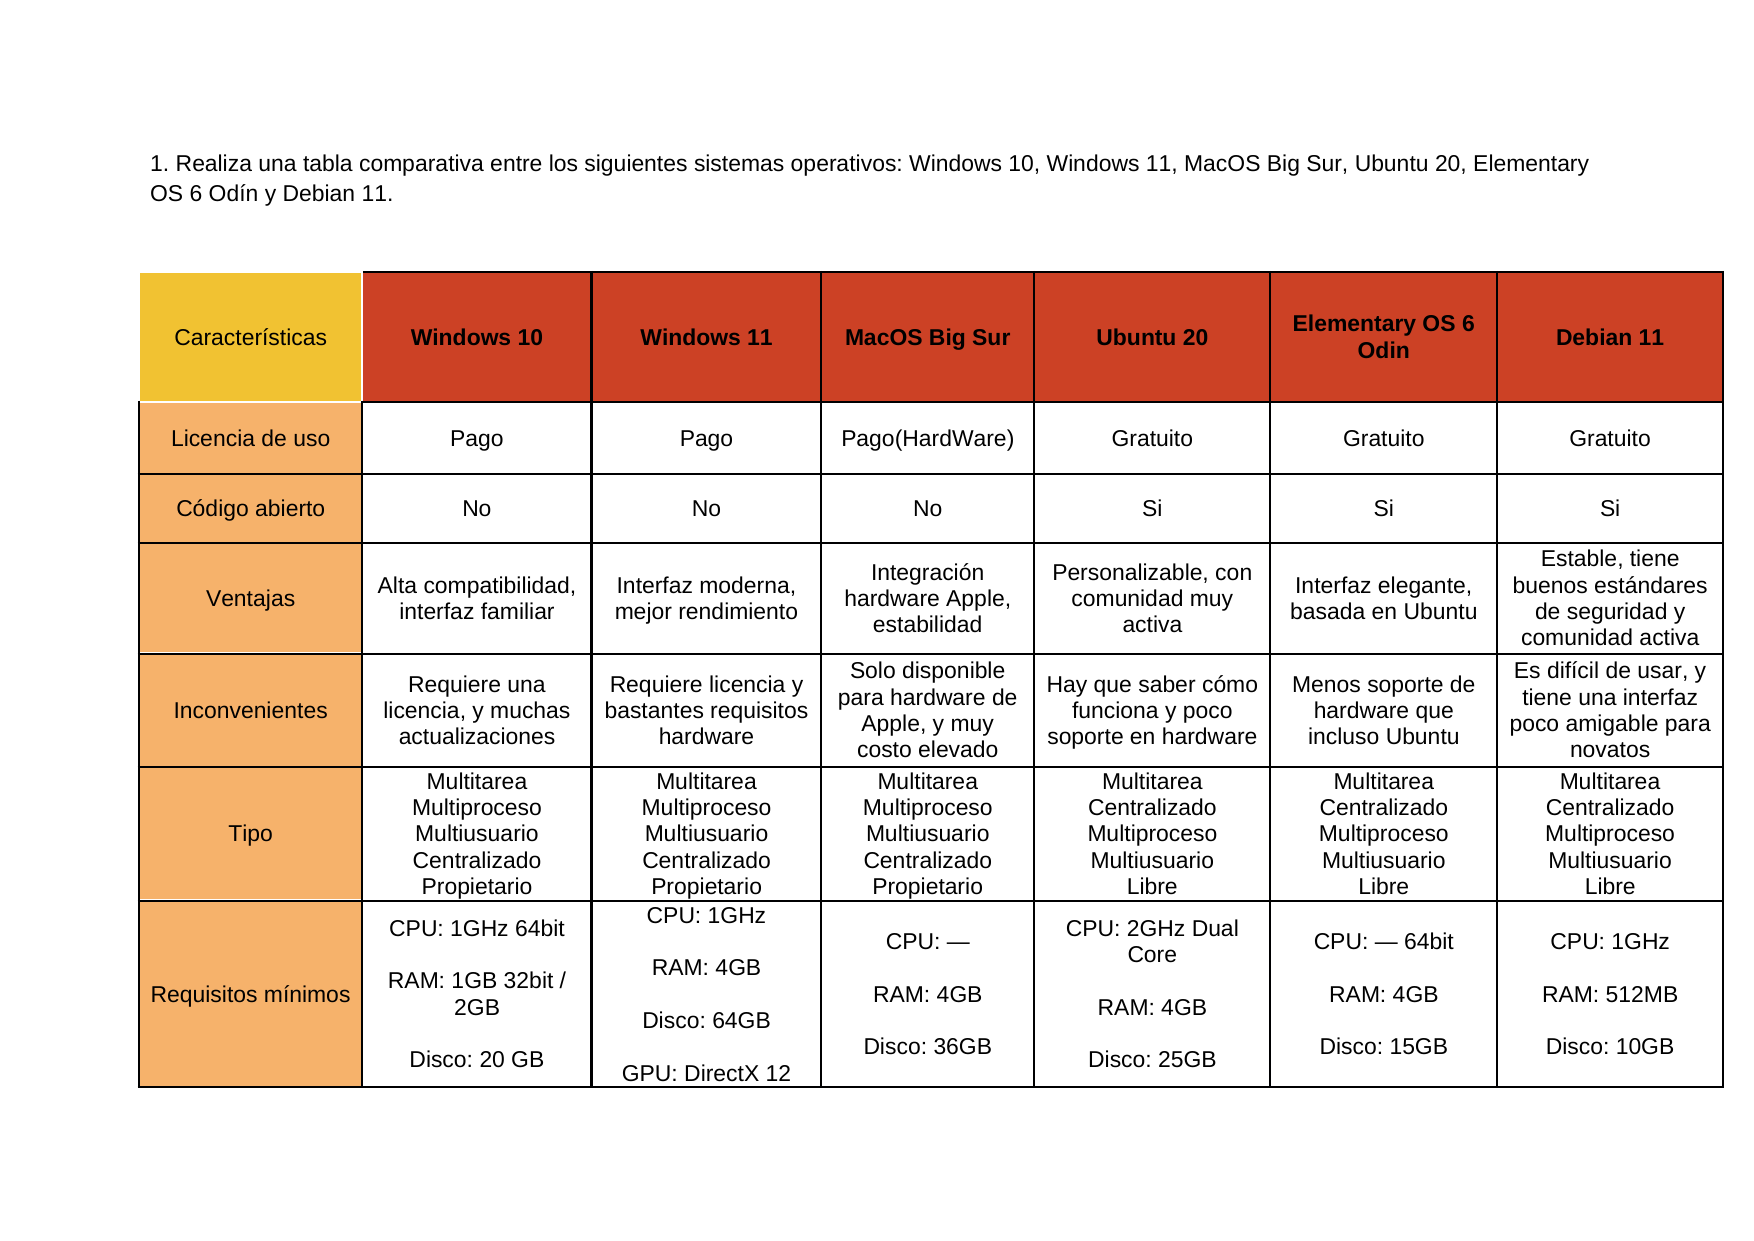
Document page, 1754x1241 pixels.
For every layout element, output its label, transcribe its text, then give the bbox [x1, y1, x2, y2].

table_cell Requisitos mínimos [140, 902, 361, 1086]
table_header Debian 11 [1498, 273, 1722, 401]
table_cell Inconvenientes [140, 655, 361, 766]
table_cell Pago [593, 403, 820, 473]
table_cell Personalizable, con comunidad muy activa [1035, 544, 1269, 652]
table_cell Multitarea Centralizado Multiproceso Multiusuario Libre [1271, 768, 1496, 899]
table_header Características [140, 273, 361, 401]
table_cell Alta compatibilidad, interfaz familiar [363, 544, 590, 652]
table_cell CPU: — 64bit RAM: 4GB Disco: 15GB [1271, 902, 1496, 1086]
table_cell Requiere una licencia, y muchas actualizaciones [363, 655, 590, 766]
table_cell No [593, 475, 820, 542]
table_cell Pago(HardWare) [822, 403, 1033, 473]
table_cell Multitarea Multiproceso Multiusuario Centralizado Propietario [593, 768, 820, 899]
table_cell Gratuito [1498, 403, 1722, 473]
table_cell Multitarea Centralizado Multiproceso Multiusuario Libre [1035, 768, 1269, 899]
table_header Windows 11 [593, 273, 820, 401]
table_cell Pago [363, 403, 590, 473]
table_cell Si [1498, 475, 1722, 542]
table_cell CPU: 1GHz RAM: 4GB Disco: 64GB GPU: DirectX 12 [593, 902, 820, 1086]
table_cell No [363, 475, 590, 542]
table_cell No [822, 475, 1033, 542]
text 1. Realiza una tabla comparativa entre los siguientes sistemas operativos: Windows 10, Windows 11, MacOS Big Sur, Ubuntu 20, Elementary OS 6 Odín y Debian 11. [150, 150, 1604, 207]
table_header Ubuntu 20 [1035, 273, 1269, 401]
table_cell CPU: 1GHz 64bit RAM: 1GB 32bit / 2GB Disco: 20 GB [363, 902, 590, 1086]
table_cell Interfaz moderna, mejor rendimiento [593, 544, 820, 652]
table_cell Licencia de uso [140, 403, 361, 473]
table_cell CPU: 1GHz RAM: 512MB Disco: 10GB [1498, 902, 1722, 1086]
table_cell Interfaz elegante, basada en Ubuntu [1271, 544, 1496, 652]
table_cell Si [1035, 475, 1269, 542]
table_cell Si [1271, 475, 1496, 542]
table_cell Menos soporte de hardware que incluso Ubuntu [1271, 655, 1496, 766]
table_cell Es difícil de usar, y tiene una interfaz poco amigable para novatos [1498, 655, 1722, 766]
table_cell Estable, tiene buenos estándares de seguridad y comunidad activa [1498, 544, 1722, 652]
table_cell CPU: — RAM: 4GB Disco: 36GB [822, 902, 1033, 1086]
table_cell CPU: 2GHz Dual Core RAM: 4GB Disco: 25GB [1035, 902, 1269, 1086]
table_header MacOS Big Sur [822, 273, 1033, 401]
table_header Windows 10 [363, 273, 590, 401]
table_cell Multitarea Centralizado Multiproceso Multiusuario Libre [1498, 768, 1722, 899]
table_cell Gratuito [1035, 403, 1269, 473]
table_cell Solo disponible para hardware de Apple, y muy costo elevado [822, 655, 1033, 766]
table_cell Gratuito [1271, 403, 1496, 473]
table_cell Código abierto [140, 475, 361, 542]
table_cell Ventajas [140, 544, 361, 652]
table_cell Requiere licencia y bastantes requisitos hardware [593, 655, 820, 766]
table_cell Multitarea Multiproceso Multiusuario Centralizado Propietario [822, 768, 1033, 899]
table_cell Hay que saber cómo funciona y poco soporte en hardware [1035, 655, 1269, 766]
table_cell Multitarea Multiproceso Multiusuario Centralizado Propietario [363, 768, 590, 899]
table_cell Integración hardware Apple, estabilidad [822, 544, 1033, 652]
table_header Elementary OS 6 Odin [1271, 273, 1496, 401]
table_cell Tipo [140, 768, 361, 899]
